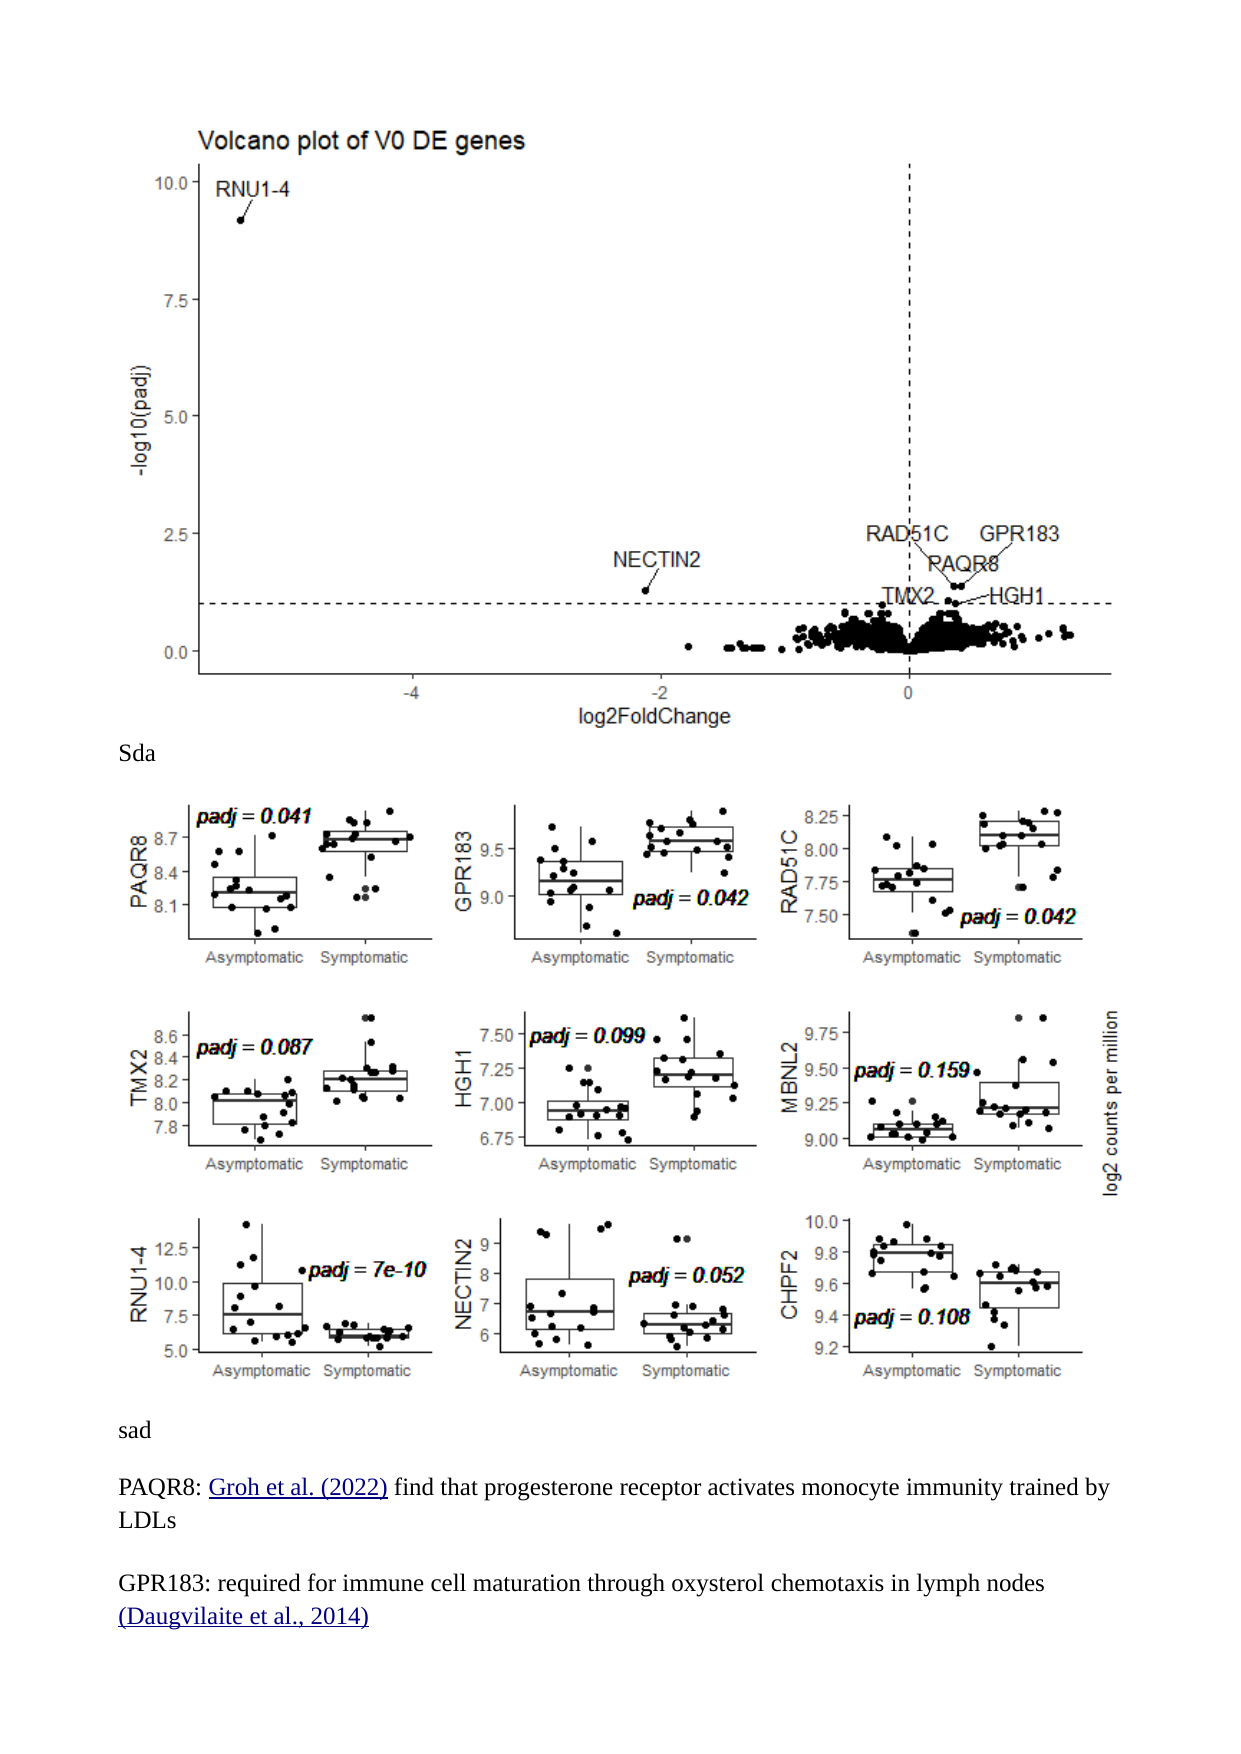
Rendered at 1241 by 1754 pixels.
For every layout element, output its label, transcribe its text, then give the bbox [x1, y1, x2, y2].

text sad [118, 1415, 1122, 1443]
picture [118, 118, 1123, 738]
text GPR183: required for immune cell maturation through oxysterol chemotaxis in lymph nodes (Daugvilaite et al., 2014) [118, 1568, 1122, 1629]
picture [118, 795, 1123, 1415]
text Sda [118, 738, 1122, 766]
text PAQR8: Groh et al. (2022) find that progesterone receptor activates monocyte immunity trained by LDLs [118, 1472, 1122, 1534]
